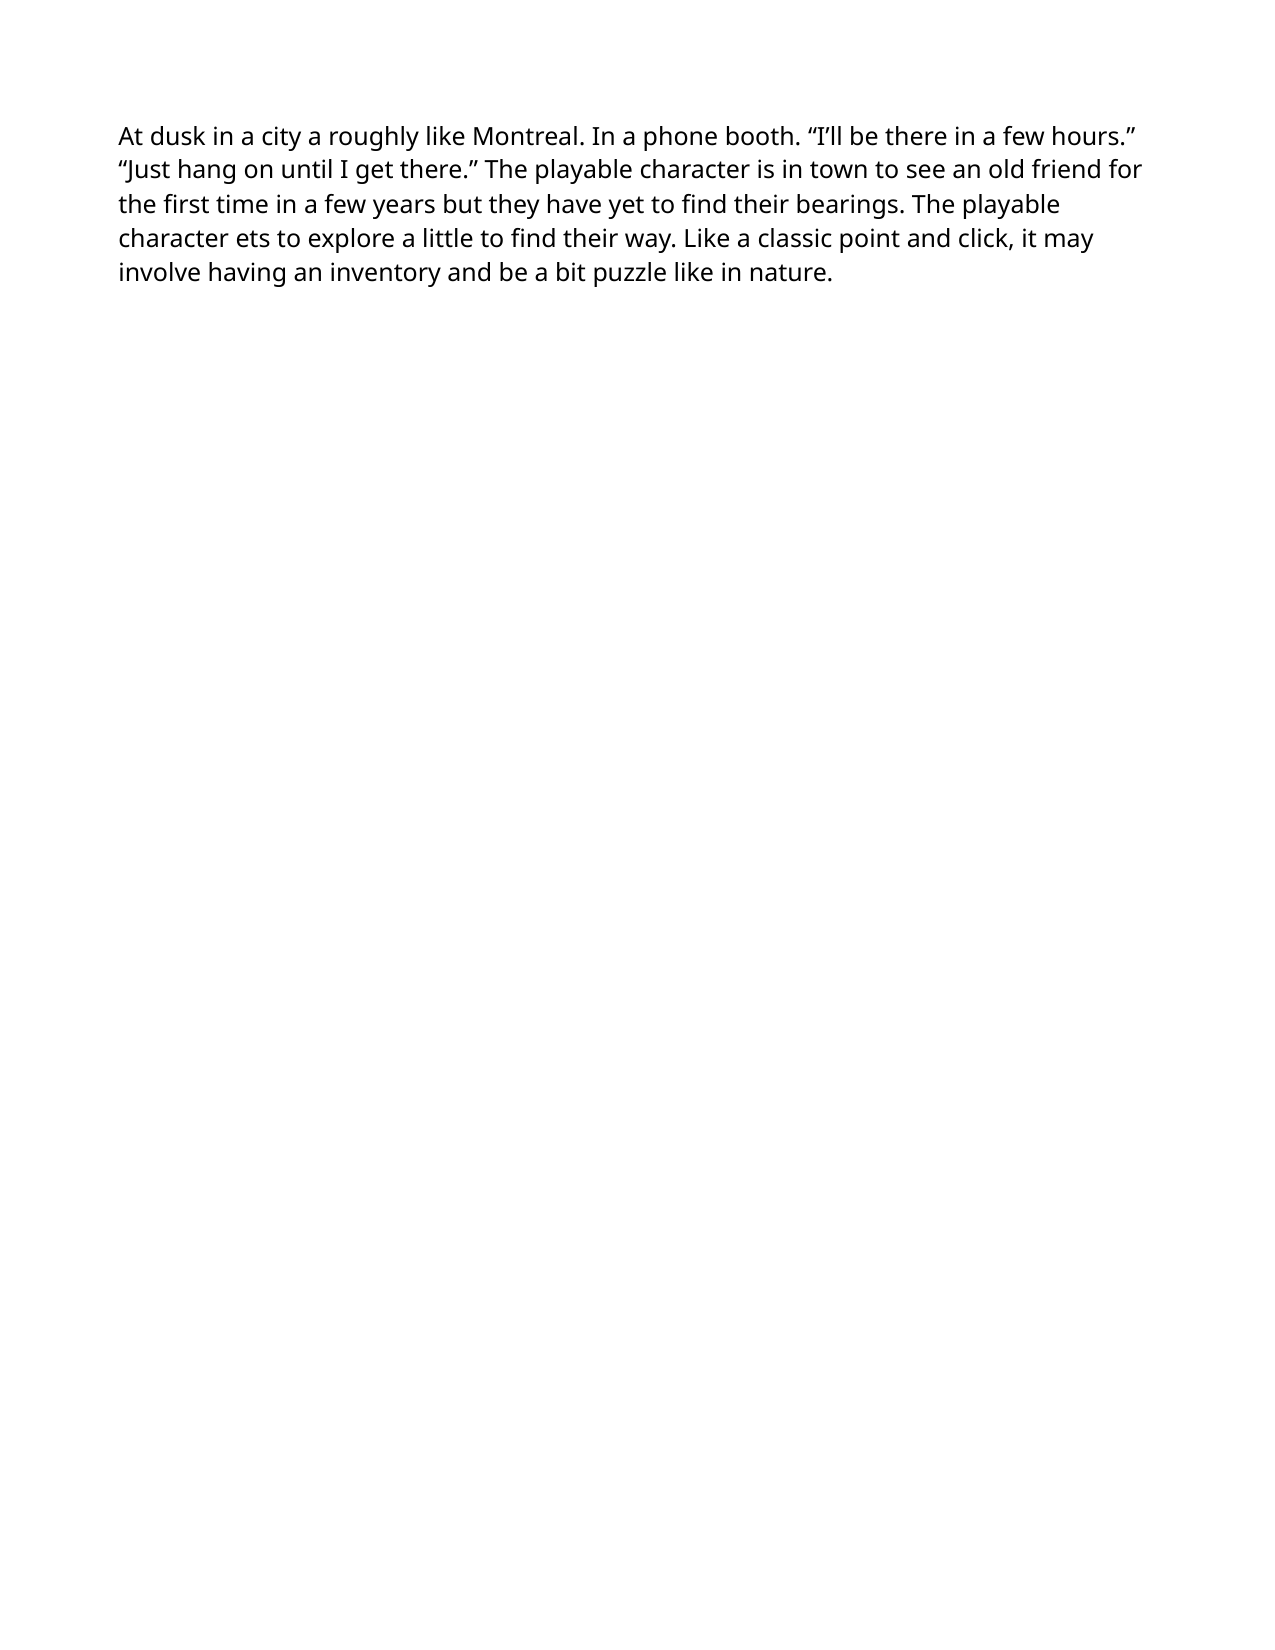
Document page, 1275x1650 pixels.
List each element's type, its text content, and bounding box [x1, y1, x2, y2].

text At dusk in a city a roughly like Montreal. In a phone booth. “I’ll be there in a few hours.” “Just hang on until I get there.” The playable character is in town to see an old friend for the first time in a few years but they have yet to find their bearings. The playable character ets to explore a little to find their way. Like a classic point and click, it may involve having an inventory and be a bit puzzle like in nature. [118, 118, 1157, 288]
